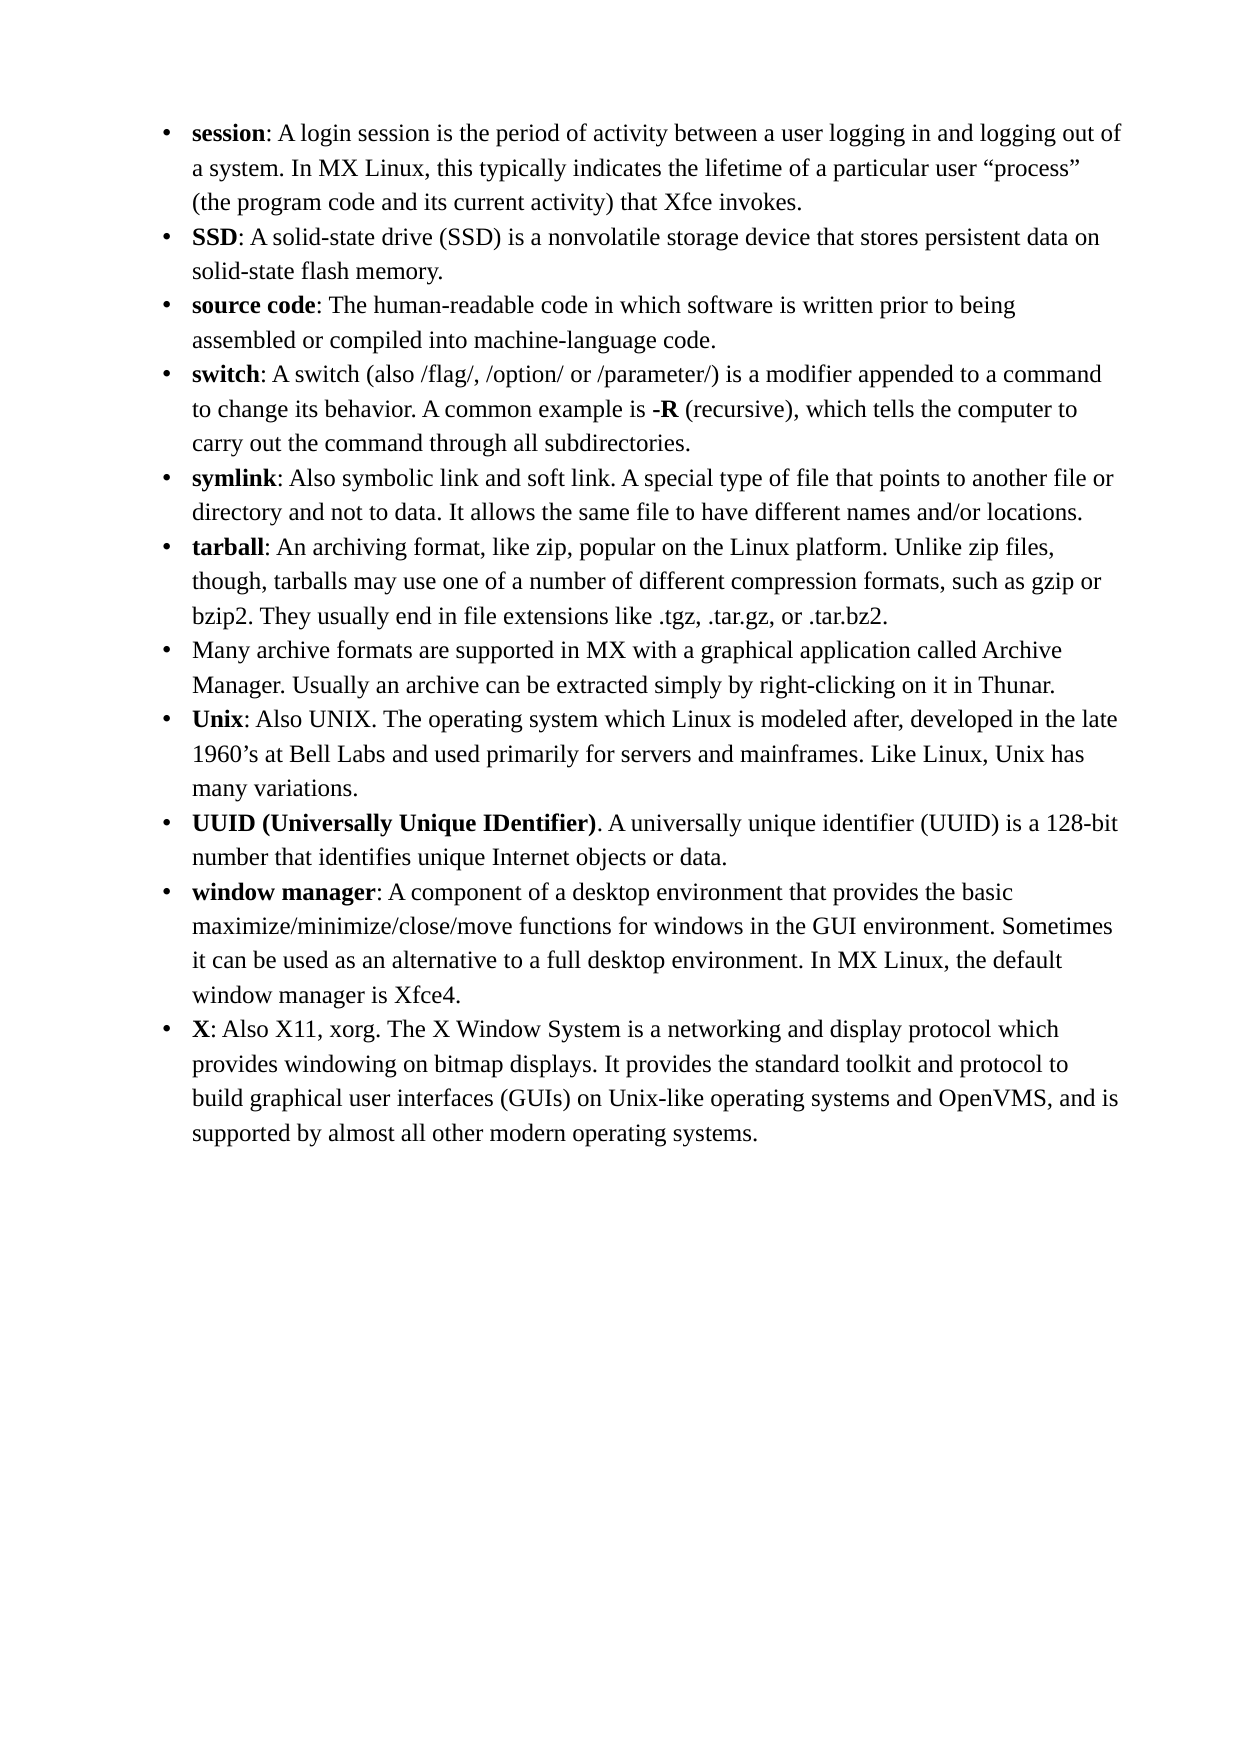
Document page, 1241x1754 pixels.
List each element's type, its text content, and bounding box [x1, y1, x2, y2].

list Many archive formats are supported in MX with a graphical application called Archive Manager. Usually an archive can be extracted simply by right-clicking on it in Thunar. [162, 635, 1122, 698]
list X: Also X11, xorg. The X Window System is a networking and display protocol which provides windowing on bitmap displays. It provides the standard toolkit and protocol to build graphical user interfaces (GUIs) on Unix-like operating systems and OpenVMS, and is supported by almost all other modern operating systems. [162, 1014, 1122, 1147]
list tarball: An archiving format, like zip, popular on the Linux platform. Unlike zip files, though, tarballs may use one of a number of different compression formats, such as gzip or bzip2. They usually end in file extensions like .tgz, .tar.gz, or .tar.bz2. [162, 532, 1122, 629]
list symlink: Also symbolic link and soft link. A special type of file that points to another file or directory and not to data. It allows the same file to have different names and/or locations. [162, 463, 1122, 526]
list UUID (Universally Unique IDentifier). A universally unique identifier (UUID) is a 128-bit number that identifies unique Internet objects or data. [162, 808, 1122, 871]
list window manager: A component of a desktop environment that provides the basic maximize/minimize/close/move functions for windows in the GUI environment. Sometimes it can be used as an alternative to a full desktop environment. In MX Linux, the default window manager is Xfce4. [162, 877, 1122, 1009]
list session: A login session is the period of activity between a user logging in and logging out of a system. In MX Linux, this typically indicates the lifetime of a particular user “process” (the program code and its current activity) that Xfce invokes. [162, 118, 1122, 216]
list SSD: A solid-state drive (SSD) is a nonvolatile storage device that stores persistent data on solid-state flash memory. [162, 222, 1122, 285]
list source code: The human-readable code in which software is written prior to being assembled or compiled into machine-language code. [162, 291, 1122, 354]
list Unix: Also UNIX. The operating system which Linux is modeled after, developed in the late 1960’s at Bell Labs and used primarily for servers and mainframes. Like Linux, Unix has many variations. [162, 704, 1122, 802]
list switch: A switch (also /flag/, /option/ or /parameter/) is a modifier appended to a command to change its behavior. A common example is -R (recursive), which tells the computer to carry out the command through all subdirectories. [162, 359, 1122, 457]
